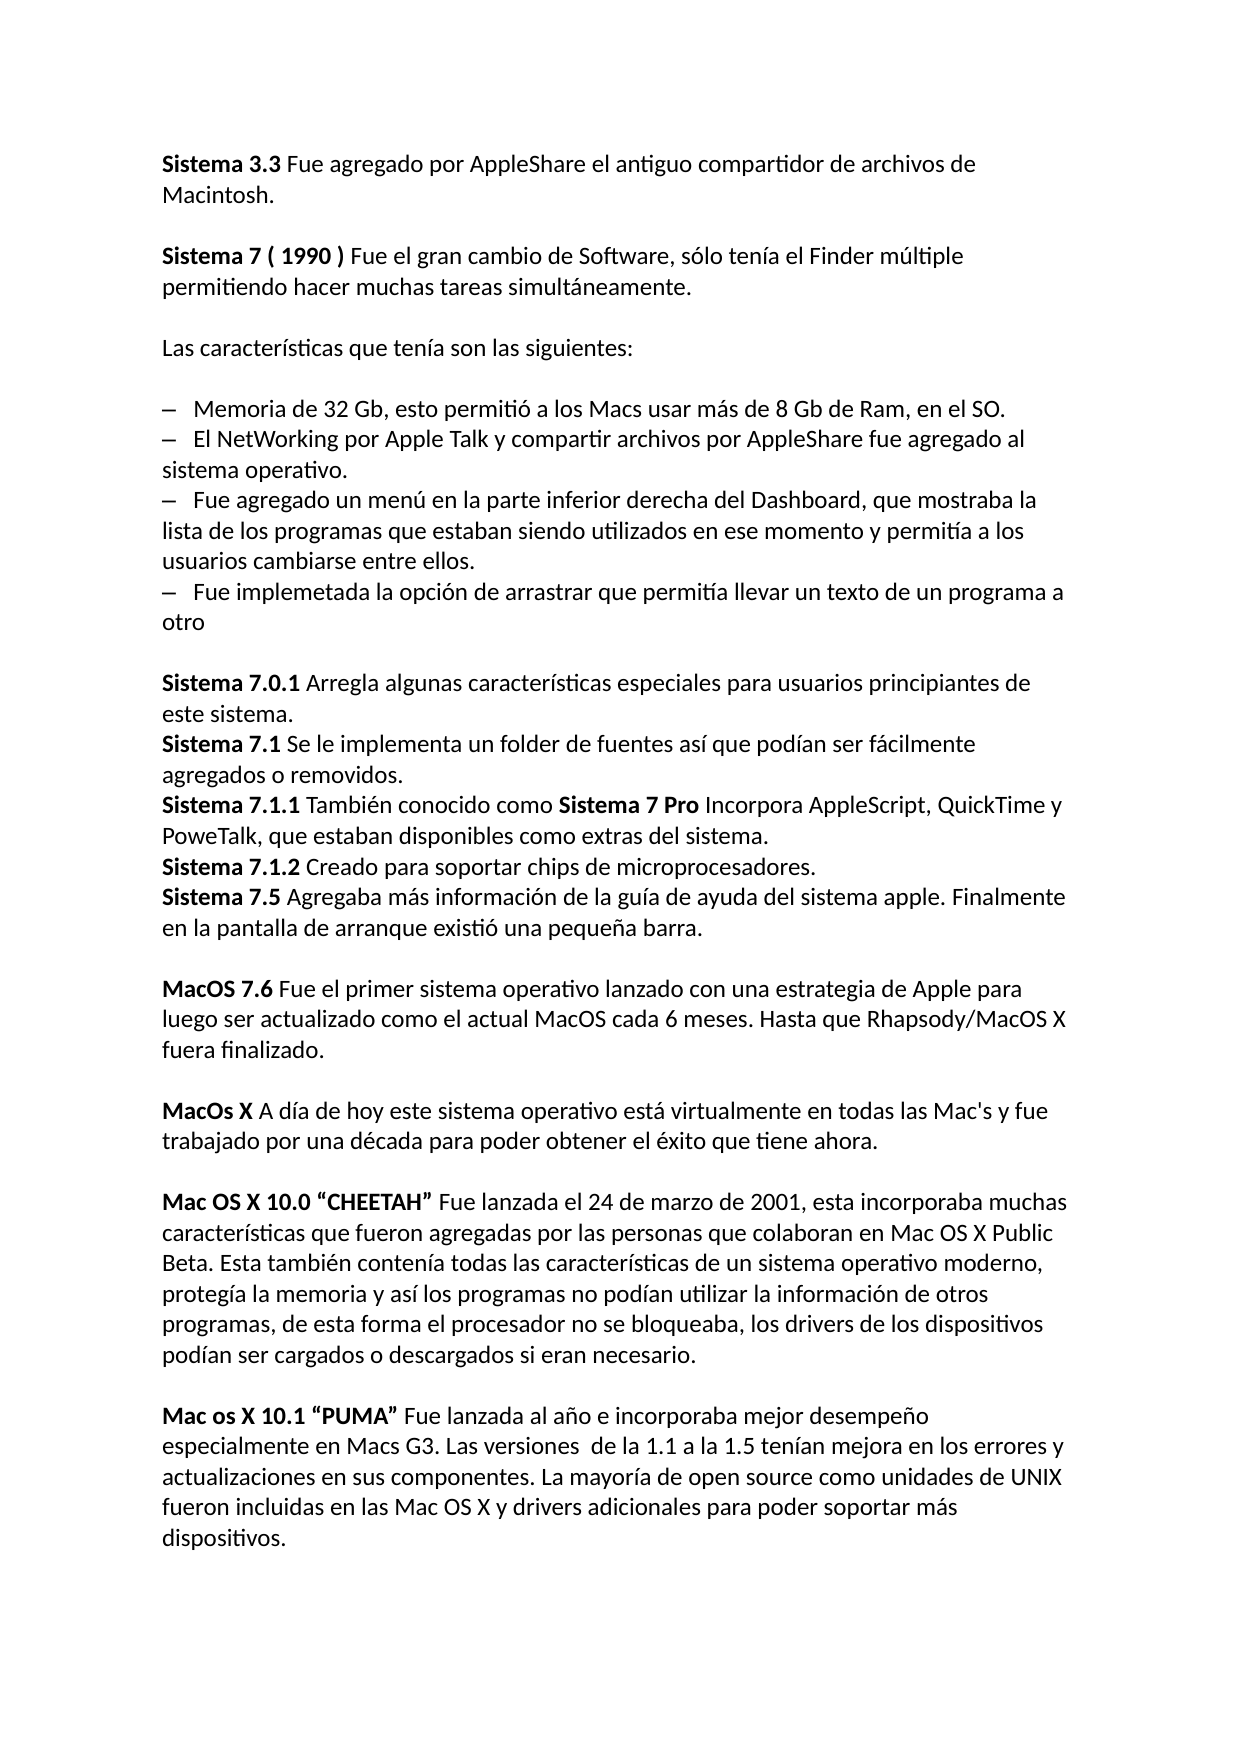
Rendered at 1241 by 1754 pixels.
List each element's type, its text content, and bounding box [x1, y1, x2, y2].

text Sistema 7.1.1 También conocido como Sistema 7 Pro Incorpora AppleScript, QuickTime y PoweTalk, que estaban disponibles como extras del sistema. [162, 789, 1077, 851]
list El NetWorking por Apple Talk y compartir archivos por AppleShare fue agregado al sistema operativo. [162, 423, 1077, 484]
text Sistema 7.1 Se le implementa un folder de fuentes así que podían ser fácilmente agregados o removidos. [162, 728, 1077, 789]
text Sistema 7 ( 1990 ) Fue el gran cambio de Software, sólo tenía el Finder múltiple permitiendo hacer muchas tareas simultáneamente. [162, 240, 1077, 301]
list Memoria de 32 Gb, esto permitió a los Macs usar más de 8 Gb de Ram, en el SO. [162, 393, 1077, 423]
text Mac os X 10.1 “PUMA” Fue lanzada al año e incorporaba mejor desempeño especialmente en Macs G3. Las versiones de la 1.1 a la 1.5 tenían mejora en los errores y actualizaciones en sus componentes. La mayoría de open source como unidades de UNIX fueron incluidas en las Mac OS X y drivers adicionales para poder soportar más dispositivos. [162, 1400, 1077, 1553]
text Sistema 7.5 Agregaba más información de la guía de ayuda del sistema apple. Finalmente en la pantalla de arranque existió una pequeña barra. [162, 881, 1077, 942]
text Sistema 3.3 Fue agregado por AppleShare el antiguo compartidor de archivos de Macintosh. [162, 149, 1077, 210]
text Las características que tenía son las siguientes: [162, 332, 1077, 362]
text Sistema 7.0.1 Arregla algunas características especiales para usuarios principiantes de este sistema. [162, 667, 1077, 728]
list Fue agregado un menú en la parte inferior derecha del Dashboard, que mostraba la lista de los programas que estaban siendo utilizados en ese momento y permitía a los usuarios cambiarse entre ellos. [162, 484, 1077, 576]
text MacOs X A día de hoy este sistema operativo está virtualmente en todas las Mac's y fue trabajado por una década para poder obtener el éxito que tiene ahora. [162, 1095, 1077, 1156]
text Mac OS X 10.0 “CHEETAH” Fue lanzada el 24 de marzo de 2001, esta incorporaba muchas características que fueron agregadas por las personas que colaboran en Mac OS X Public Beta. Esta también contenía todas las características de un sistema operativo moderno, protegía la memoria y así los programas no podían utilizar la información de otros programas, de esta forma el procesador no se bloqueaba, los drivers de los dispositivos podían ser cargados o descargados si eran necesario. [162, 1186, 1077, 1369]
list Fue implemetada la opción de arrastrar que permitía llevar un texto de un programa a otro [162, 576, 1077, 637]
text MacOS 7.6 Fue el primer sistema operativo lanzado con una estrategia de Apple para luego ser actualizado como el actual MacOS cada 6 meses. Hasta que Rhapsody/MacOS X fuera finalizado. [162, 973, 1077, 1064]
text Sistema 7.1.2 Creado para soportar chips de microprocesadores. [162, 851, 1077, 881]
